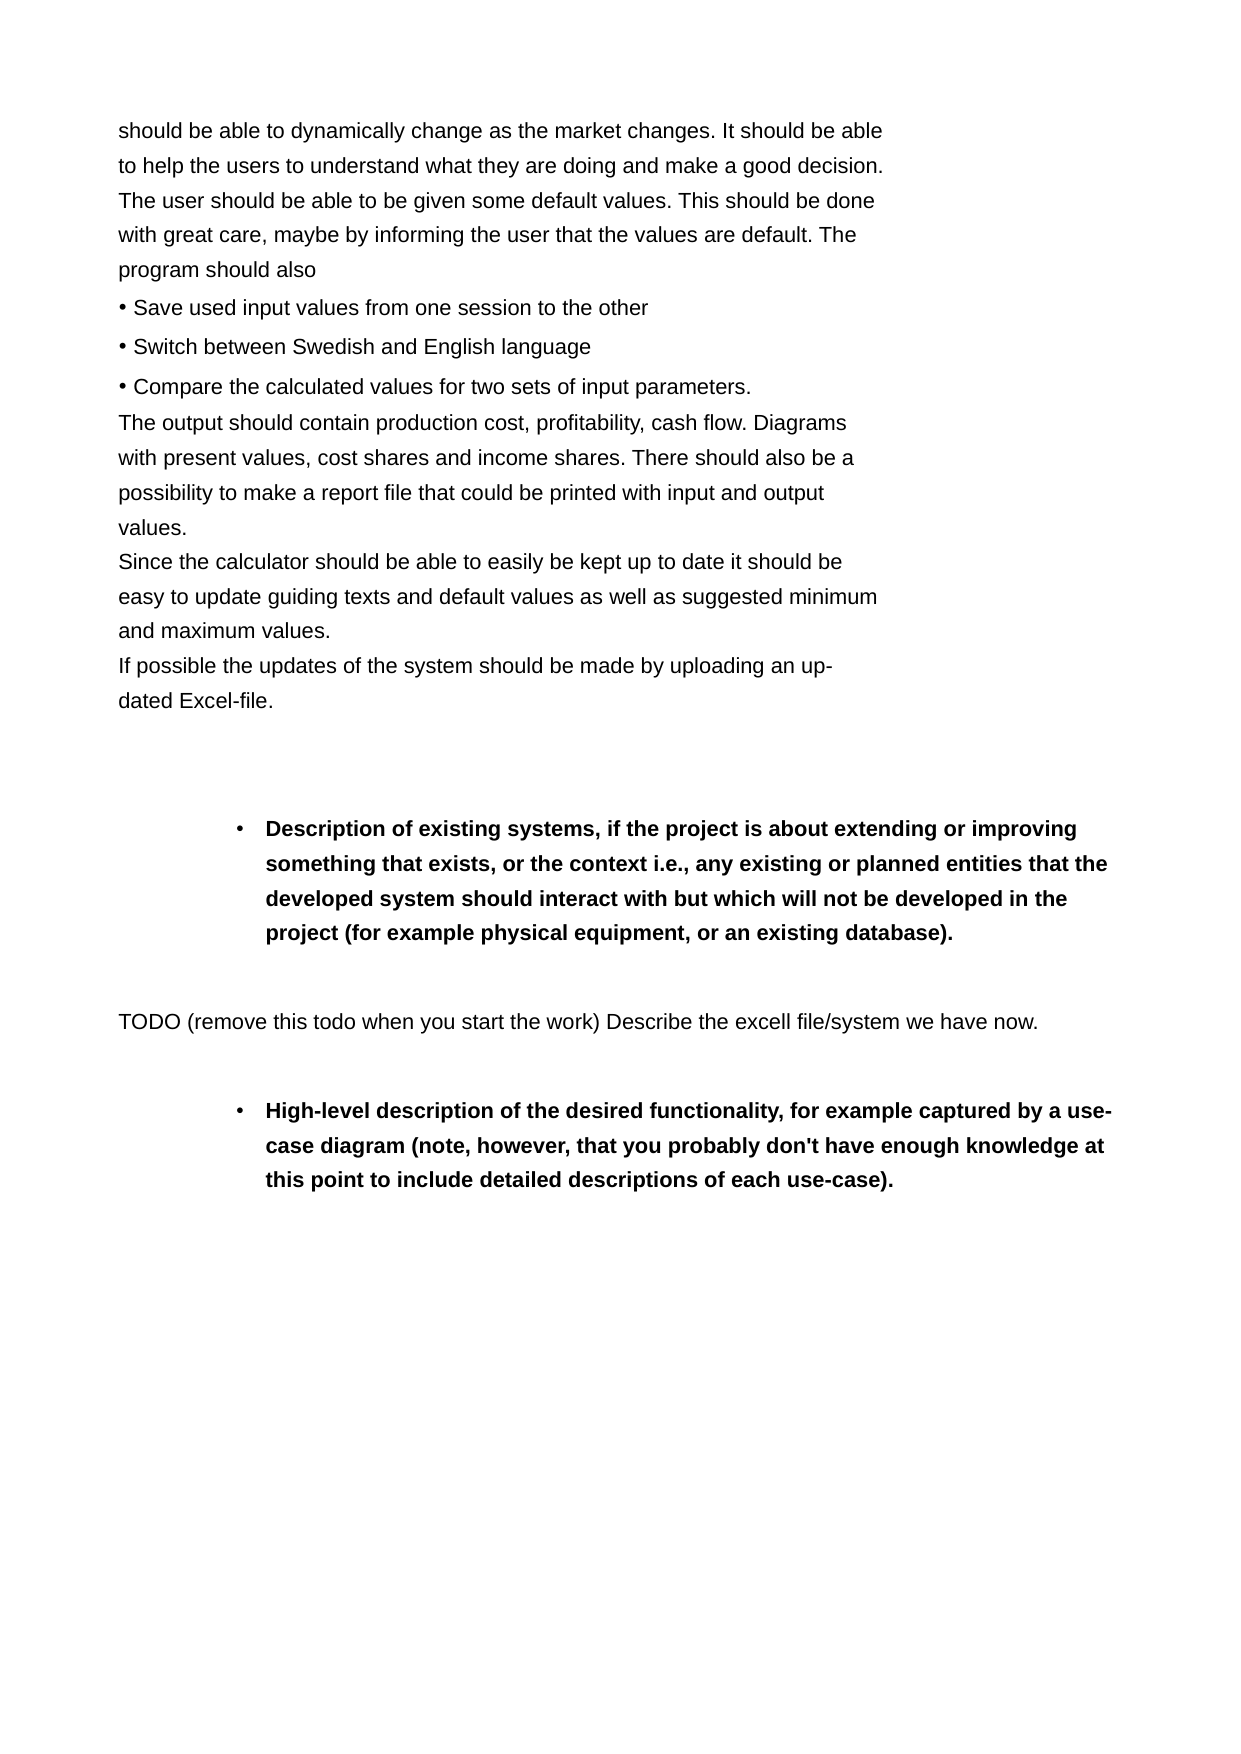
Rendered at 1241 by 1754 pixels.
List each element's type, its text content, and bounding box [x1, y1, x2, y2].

text with great care, maybe by informing the user that the values are default. The [118, 222, 1122, 247]
text possibility to make a report file that could be printed with input and output [118, 480, 1122, 505]
text • Compare the calculated values for two sets of input parameters. [118, 371, 1122, 399]
text program should also [118, 257, 1122, 282]
text The output should contain production cost, profitability, cash flow. Diagrams [118, 410, 1122, 436]
text should be able to dynamically change as the market changes. It should be able [118, 118, 1122, 143]
text • Switch between Swedish and English language [118, 331, 1122, 360]
text with present values, cost shares and income shares. There should also be a [118, 445, 1122, 470]
text The user should be able to be given some default values. This should be done [118, 187, 1122, 213]
text to help the users to understand what they are doing and make a good decision. [118, 153, 1122, 178]
text If possible the updates of the system should be made by uploading an up- [118, 653, 1122, 678]
text Since the calculator should be able to easily be kept up to date it should be [118, 549, 1122, 574]
list High-level description of the desired functionality, for example captured by a use-case diagram (note, however, that you probably don't have enough knowledge at this point to include detailed descriptions of each use-case). [236, 1098, 1122, 1193]
text easy to update guiding texts and default values as well as suggested minimum [118, 584, 1122, 609]
text dated Excel-file. [118, 688, 1122, 713]
text TODO (remove this todo when you start the work) Describe the excell file/system we have now. [118, 1009, 1122, 1034]
text and maximum values. [118, 618, 1122, 644]
text • Save used input values from one session to the other [118, 292, 1122, 320]
text values. [118, 514, 1122, 539]
list Description of existing systems, if the project is about extending or improving something that exists, or the context i.e., any existing or planned entities that the developed system should interact with but which will not be developed in the project (for example physical equipment, or an existing database). [236, 816, 1122, 946]
